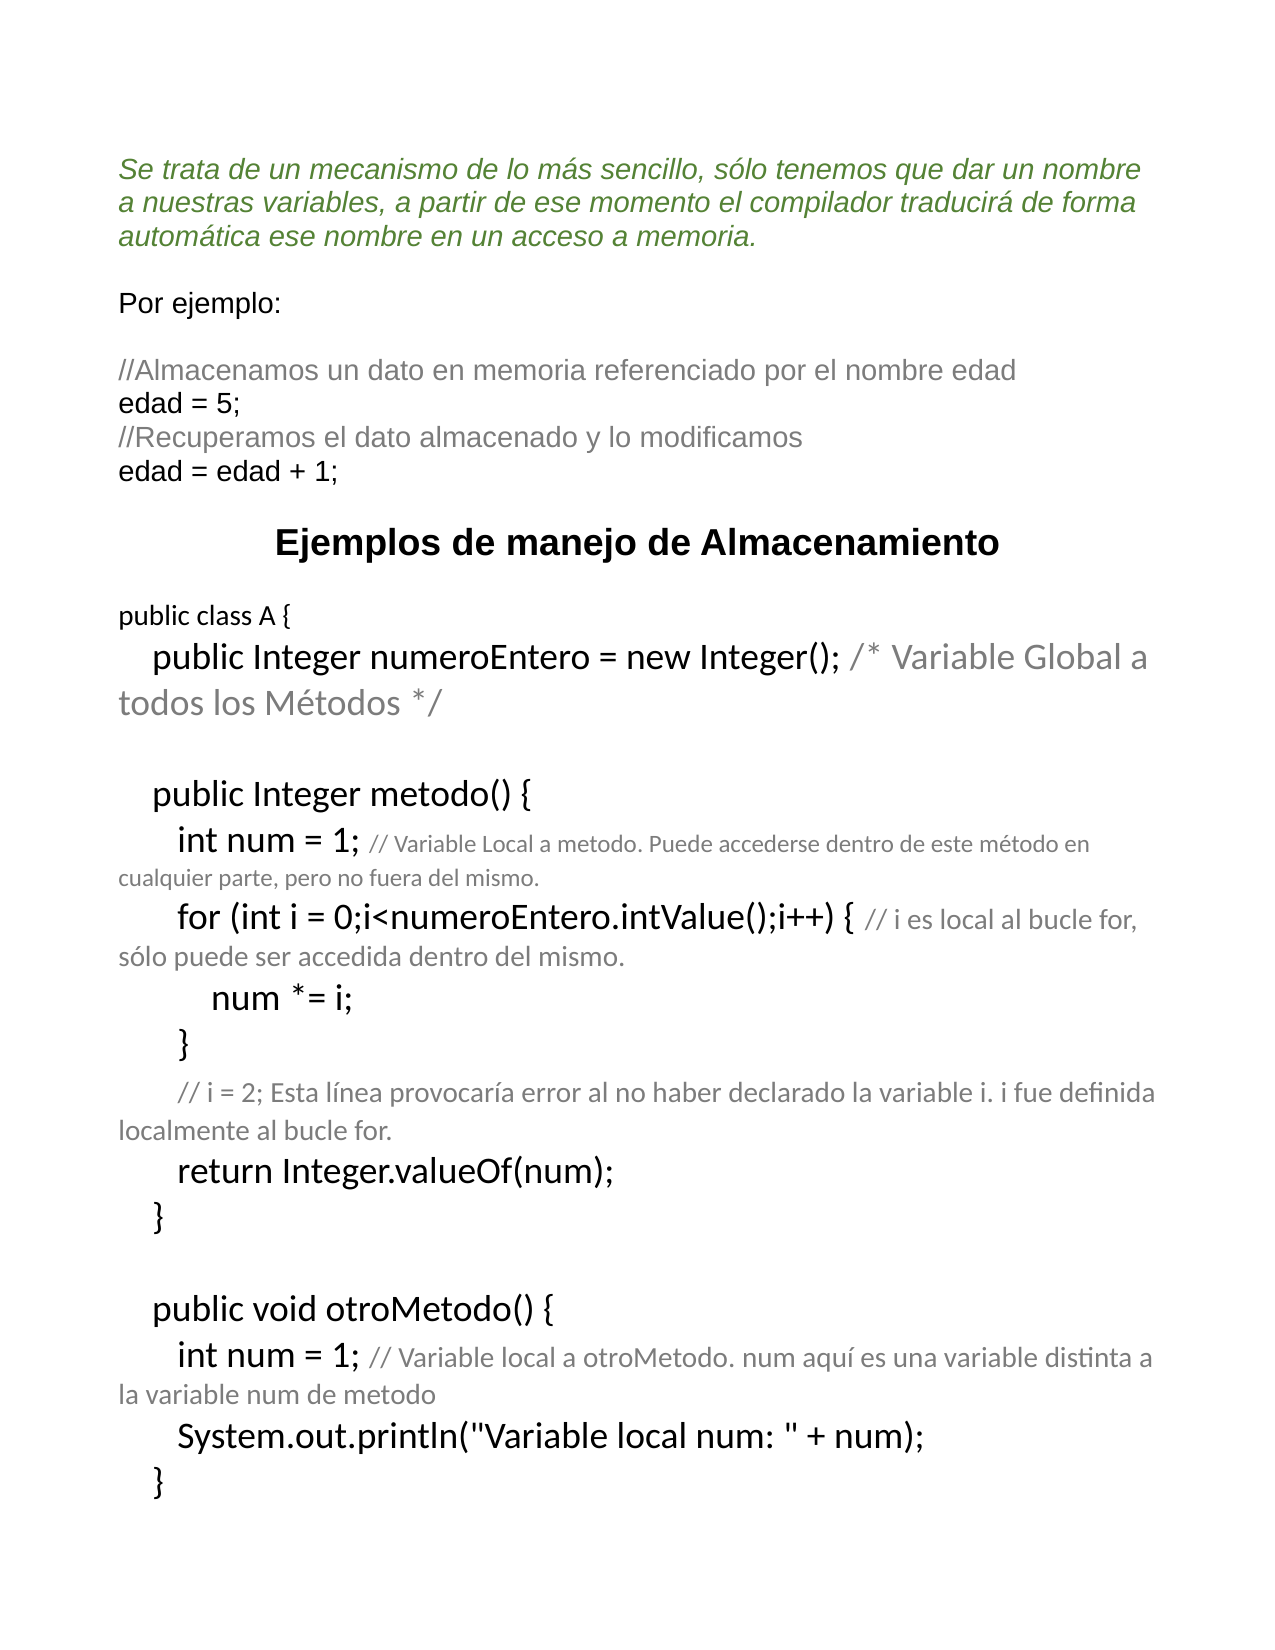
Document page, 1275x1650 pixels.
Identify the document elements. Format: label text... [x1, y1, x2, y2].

text System.out.println("Variable local num: " + num); [118, 1412, 1157, 1458]
text } [118, 1193, 1157, 1239]
text num *= i; [118, 974, 1157, 1020]
text // i = 2; Esta línea provocaría error al no haber declarado la variable i. i fue definida localmente al bucle for. [118, 1066, 1157, 1147]
text Ejemplos de manejo de Almacenamiento [118, 521, 1157, 564]
text public Integer metodo() { [118, 770, 1157, 816]
text edad = 5; [118, 386, 1157, 420]
text edad = edad + 1; [118, 453, 1157, 487]
text public void otroMetodo() { [118, 1285, 1157, 1331]
text } [118, 1020, 1157, 1066]
text //Almacenamos un dato en memoria referenciado por el nombre edad [118, 353, 1157, 386]
text for (int i = 0;i<numeroEntero.intValue();i++) { // i es local al bucle for, sólo puede ser accedida dentro del mismo. [118, 893, 1157, 974]
text Por ejemplo: [118, 286, 1157, 319]
text int num = 1; // Variable local a otroMetodo. num aquí es una variable distinta a la variable num de metodo [118, 1331, 1157, 1412]
text return Integer.valueOf(num); [118, 1147, 1157, 1193]
text public Integer numeroEntero = new Integer(); /* Variable Global a todos los Métodos */ [118, 633, 1157, 724]
text //Recuperamos el dato almacenado y lo modificamos [118, 420, 1157, 453]
text Se trata de un mecanismo de lo más sencillo, sólo tenemos que dar un nombre a nuestras variables, a partir de ese momento el compilador traducirá de forma automática ese nombre en un acceso a memoria. [118, 152, 1157, 252]
text int num = 1; // Variable Local a metodo. Puede accederse dentro de este método en cualquier parte, pero no fuera del mismo. [118, 816, 1157, 893]
text } [118, 1458, 1157, 1504]
text public class A { [118, 597, 1157, 633]
